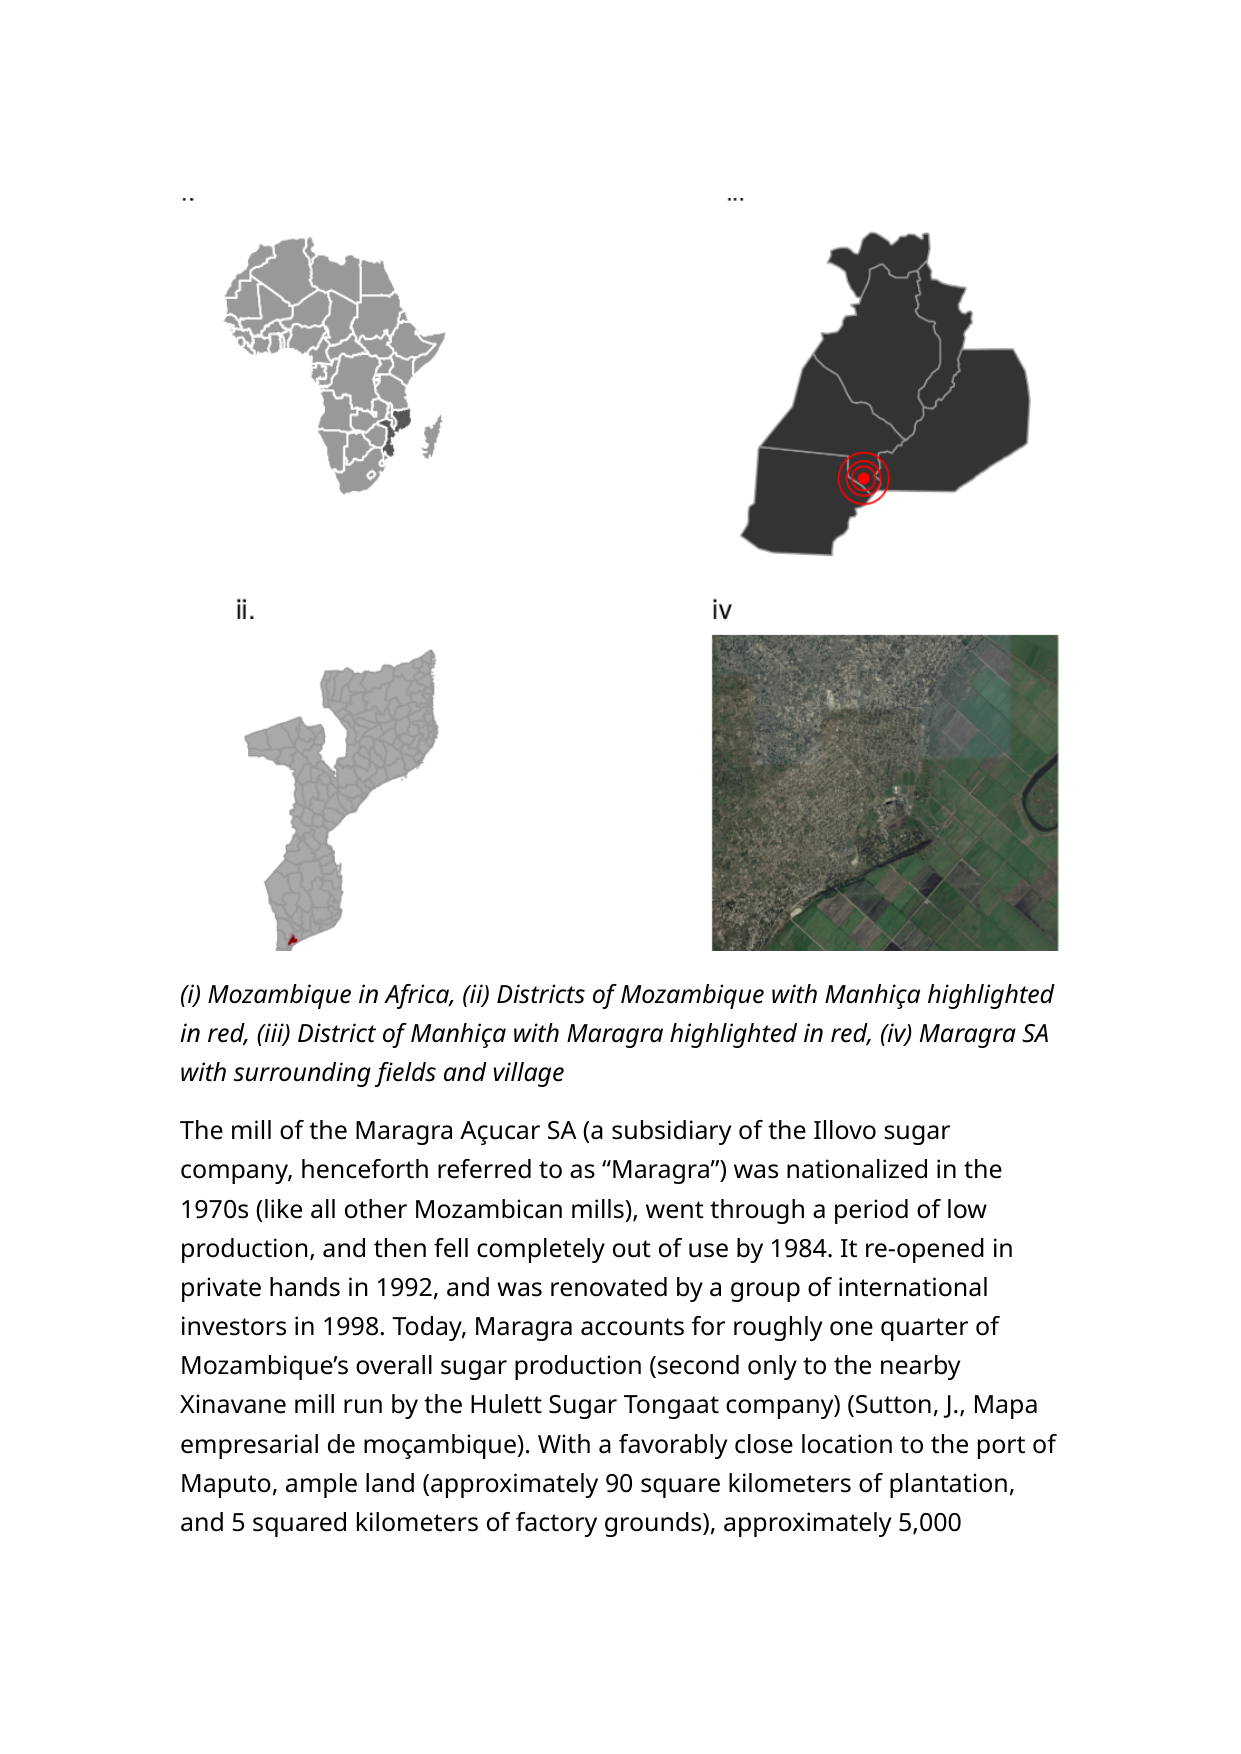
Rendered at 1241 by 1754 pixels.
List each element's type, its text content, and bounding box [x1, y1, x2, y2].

picture [180, 198, 1061, 951]
text The mill of the Maragra Açucar SA (a subsidiary of the Illovo sugar company, henceforth referred to as “Maragra”) was nationalized in the 1970s (like all other Mozambican mills), went through a period of low production, and then fell completely out of use by 1984. It re-opened in private hands in 1992, and was renovated by a group of international investors in 1998. Today, Maragra accounts for roughly one quarter of Mozambique’s overall sugar production (second only to the nearby Xinavane mill run by the Hulett Sugar Tongaat company) (Sutton, J., Mapa empresarial de moçambique). With a favorably close location to the port of Maputo, ample land (approximately 90 square kilometers of plantation, and 5 squared kilometers of factory grounds), approximately 5,000 [180, 1113, 1060, 1539]
text (i) Mozambique in Africa, (ii) Districts of Mozambique with Manhiça highlighted in red, (iii) District of Manhiça with Maragra highlighted in red, (iv) Maragra SA with surrounding fields and village [180, 977, 1060, 1089]
